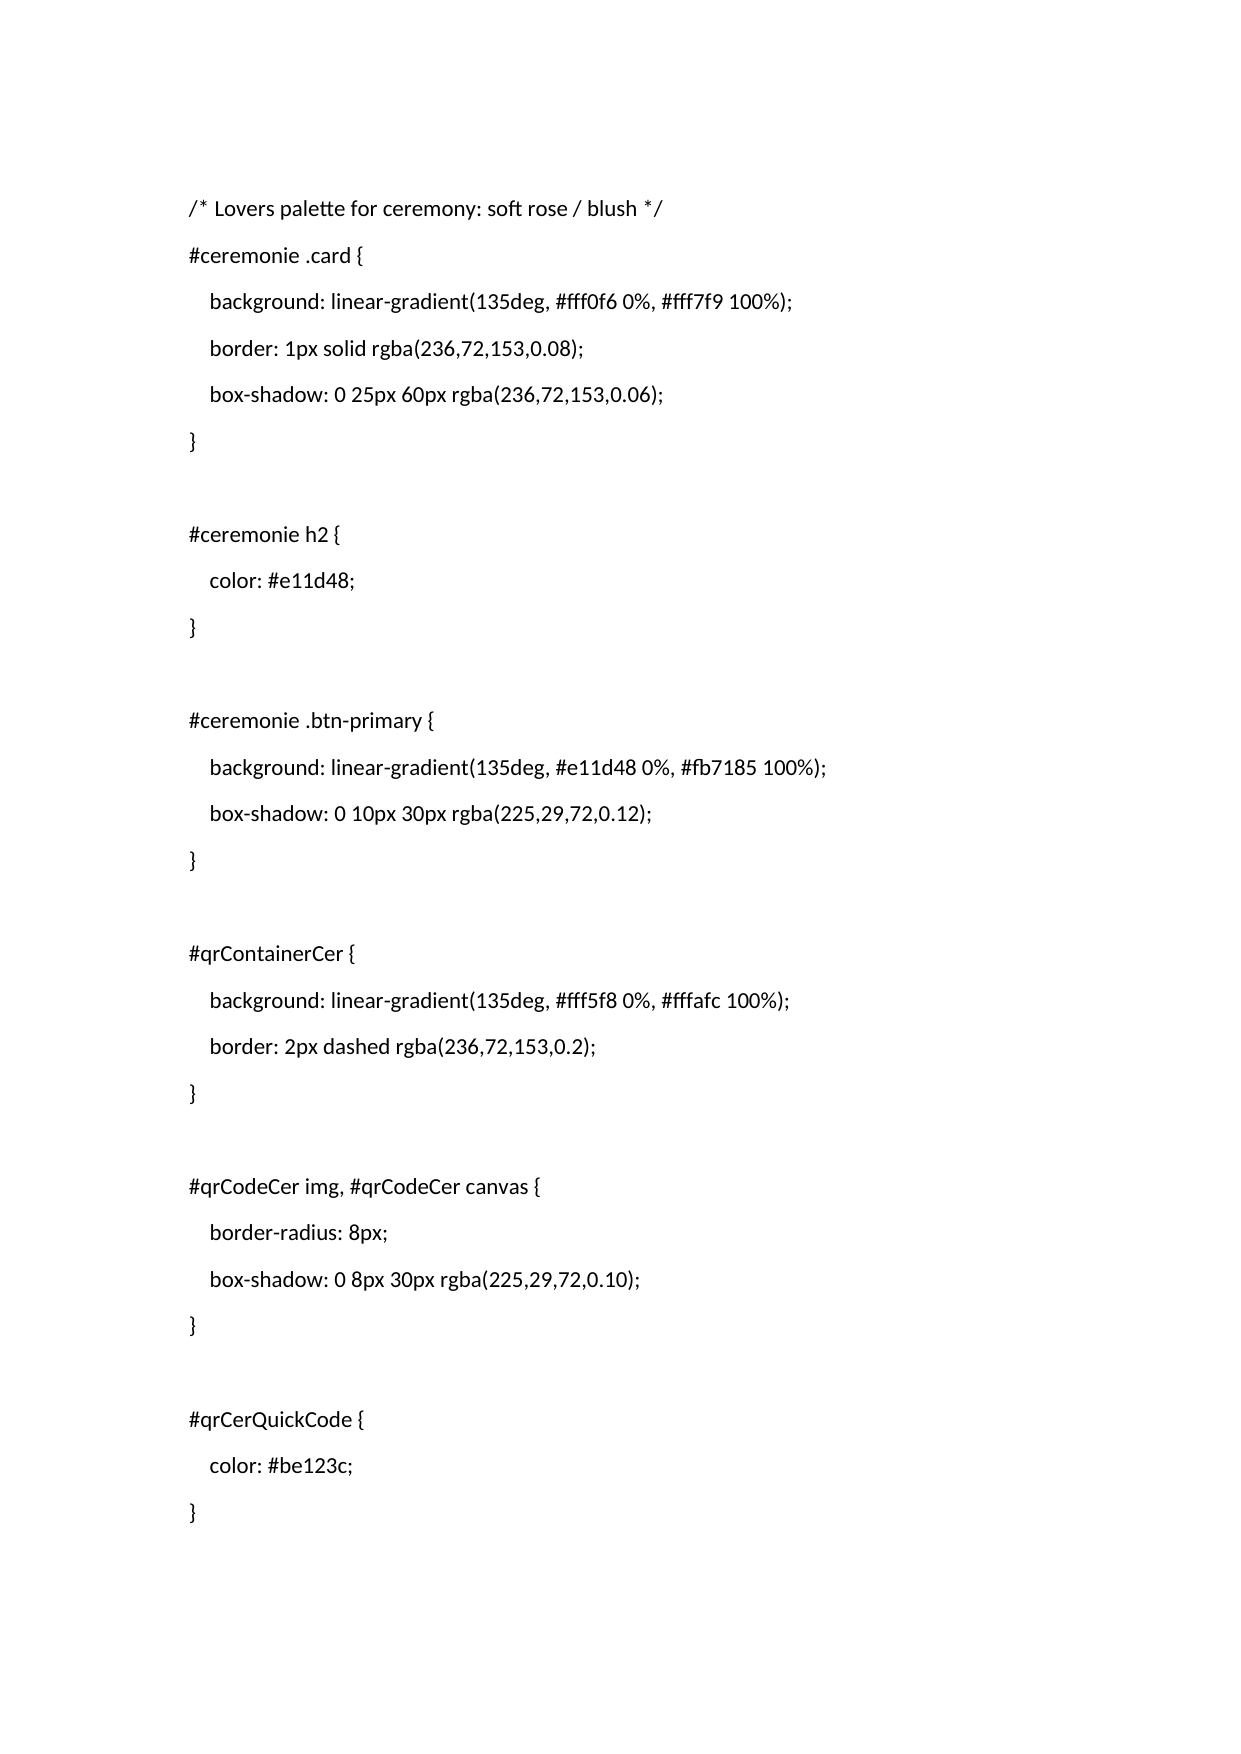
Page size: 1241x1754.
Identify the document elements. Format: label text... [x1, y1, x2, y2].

text } [148, 427, 1093, 455]
text #qrContainerCer { [148, 939, 1093, 967]
text box-shadow: 0 10px 30px rgba(225,29,72,0.12); [148, 799, 1093, 827]
text box-shadow: 0 8px 30px rgba(225,29,72,0.10); [148, 1265, 1093, 1293]
text #ceremonie .card { [148, 241, 1093, 269]
text } [148, 1312, 1093, 1340]
text } [148, 846, 1093, 874]
text #qrCodeCer img, #qrCodeCer canvas { [148, 1172, 1093, 1200]
text } [148, 1079, 1093, 1107]
text color: #e11d48; [148, 567, 1093, 595]
text background: linear-gradient(135deg, #fff5f8 0%, #fffafc 100%); [148, 986, 1093, 1014]
text border: 2px dashed rgba(236,72,153,0.2); [148, 1032, 1093, 1060]
text /* Lovers palette for ceremony: soft rose / blush */ [148, 194, 1093, 222]
text color: #be123c; [148, 1451, 1093, 1479]
text border: 1px solid rgba(236,72,153,0.08); [148, 334, 1093, 362]
text box-shadow: 0 25px 60px rgba(236,72,153,0.06); [148, 380, 1093, 408]
text border-radius: 8px; [148, 1218, 1093, 1247]
text } [148, 1498, 1093, 1526]
text background: linear-gradient(135deg, #e11d48 0%, #fb7185 100%); [148, 753, 1093, 781]
text #qrCerQuickCode { [148, 1405, 1093, 1433]
text background: linear-gradient(135deg, #fff0f6 0%, #fff7f9 100%); [148, 287, 1093, 315]
text #ceremonie h2 { [148, 520, 1093, 548]
text #ceremonie .btn-primary { [148, 706, 1093, 734]
text } [148, 613, 1093, 641]
